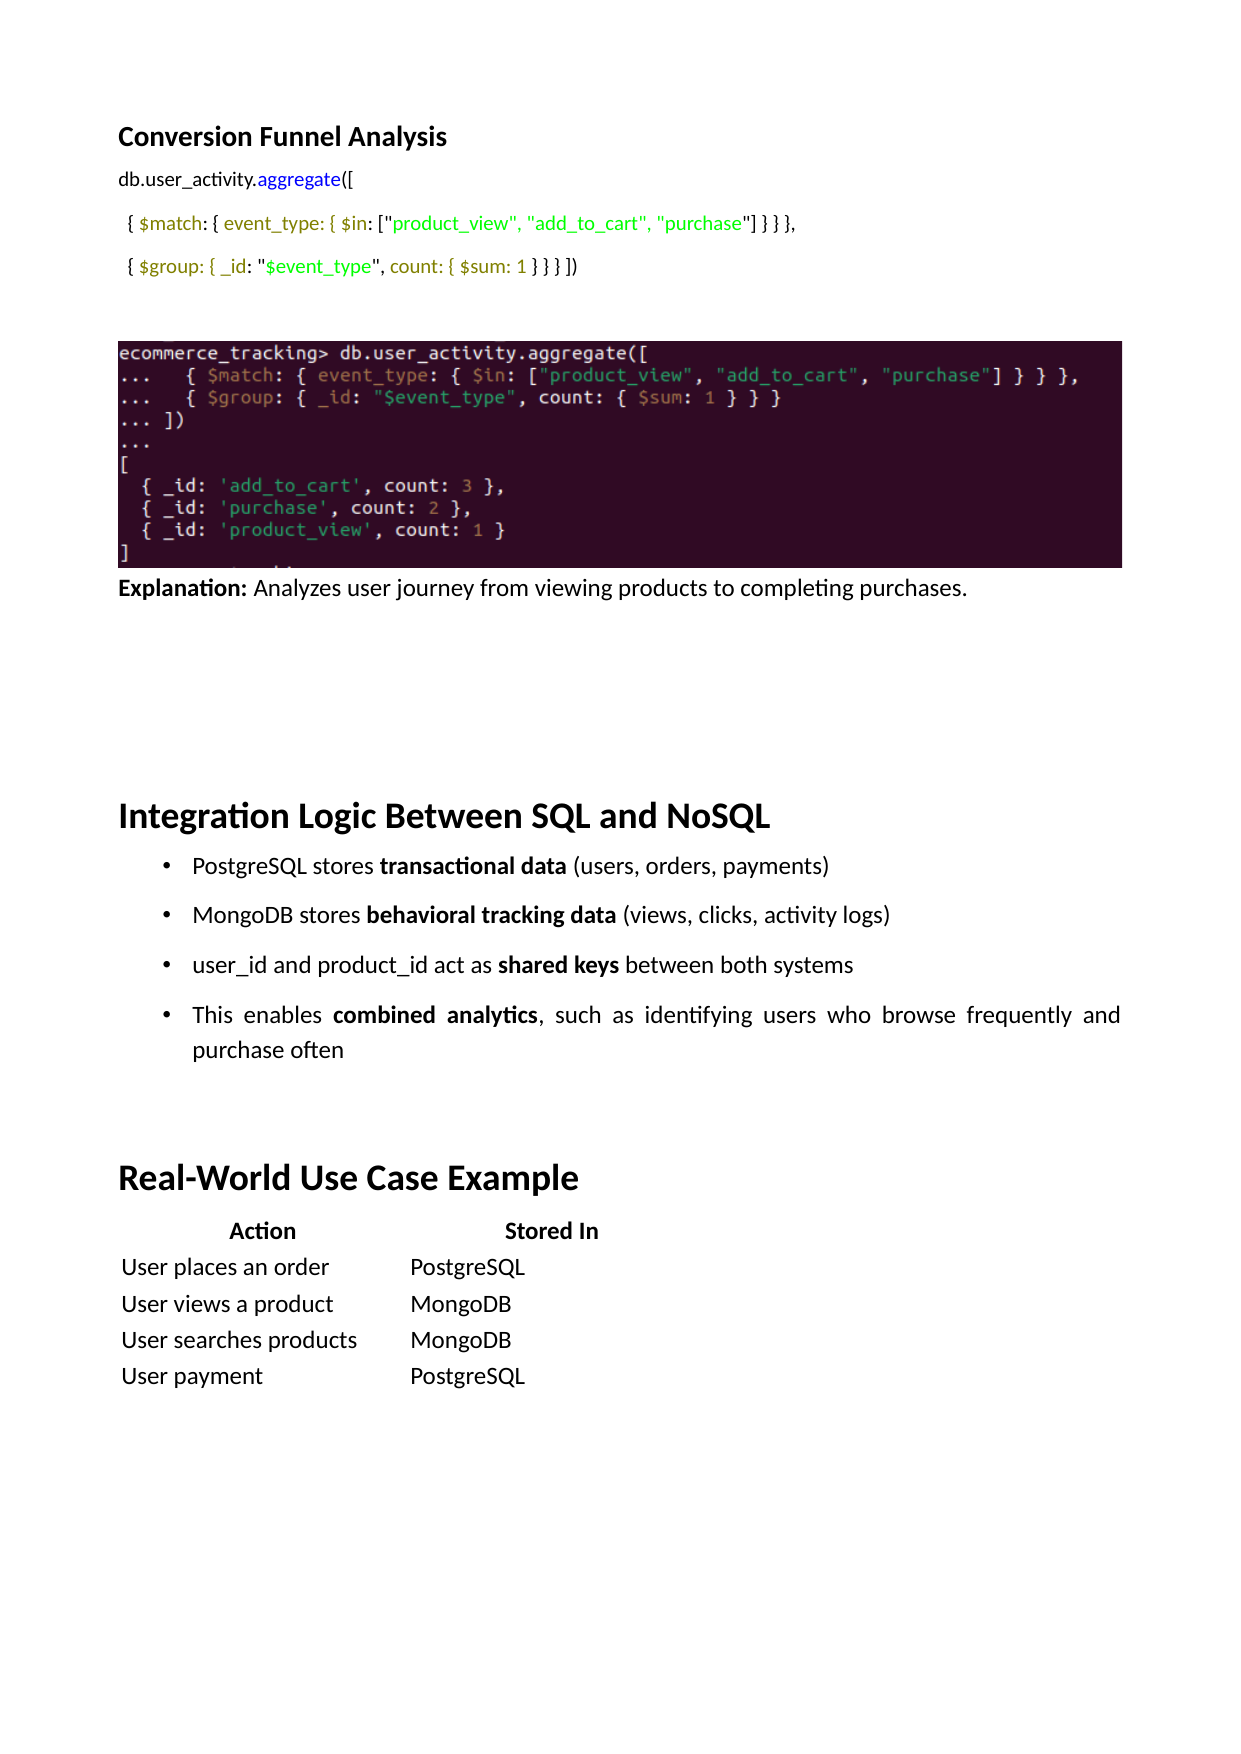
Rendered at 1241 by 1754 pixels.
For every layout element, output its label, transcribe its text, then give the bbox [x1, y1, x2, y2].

text { $group: { _id: "$event_type", count: { $sum: 1 } } } ]) [118, 254, 1122, 279]
list This enables combined analytics, such as identifying users who browse frequently and purchase often [162, 999, 1122, 1064]
table_cell MongoDB [407, 1321, 696, 1357]
subtitle Conversion Funnel Analysis [118, 118, 1122, 154]
text Explanation: Analyzes user journey from viewing products to completing purchases. [118, 568, 1122, 603]
text { $match: { event_type: { $in: ["product_view", "add_to_cart", "purchase"] } } }, [118, 210, 1122, 235]
subtitle Integration Logic Between SQL and NoSQL [118, 792, 1122, 837]
text db.user_activity.aggregate([ [118, 166, 1122, 192]
list PostgreSQL stores transactional data (users, orders, payments) [162, 850, 1122, 881]
subtitle Real-World Use Case Example [118, 1154, 1122, 1199]
list user_id and product_id act as shared keys between both systems [162, 949, 1122, 980]
table_cell User places an order [118, 1249, 407, 1285]
picture [118, 341, 1123, 568]
table_cell User searches products [118, 1321, 407, 1357]
table_header Action [118, 1212, 407, 1248]
table_cell User payment [118, 1358, 407, 1394]
table_cell PostgreSQL [407, 1358, 696, 1394]
table_cell MongoDB [407, 1285, 696, 1321]
table_header Stored In [407, 1212, 696, 1248]
list MongoDB stores behavioral tracking data (views, clicks, activity logs) [162, 899, 1122, 930]
table_cell User views a product [118, 1285, 407, 1321]
table_cell PostgreSQL [407, 1249, 696, 1285]
